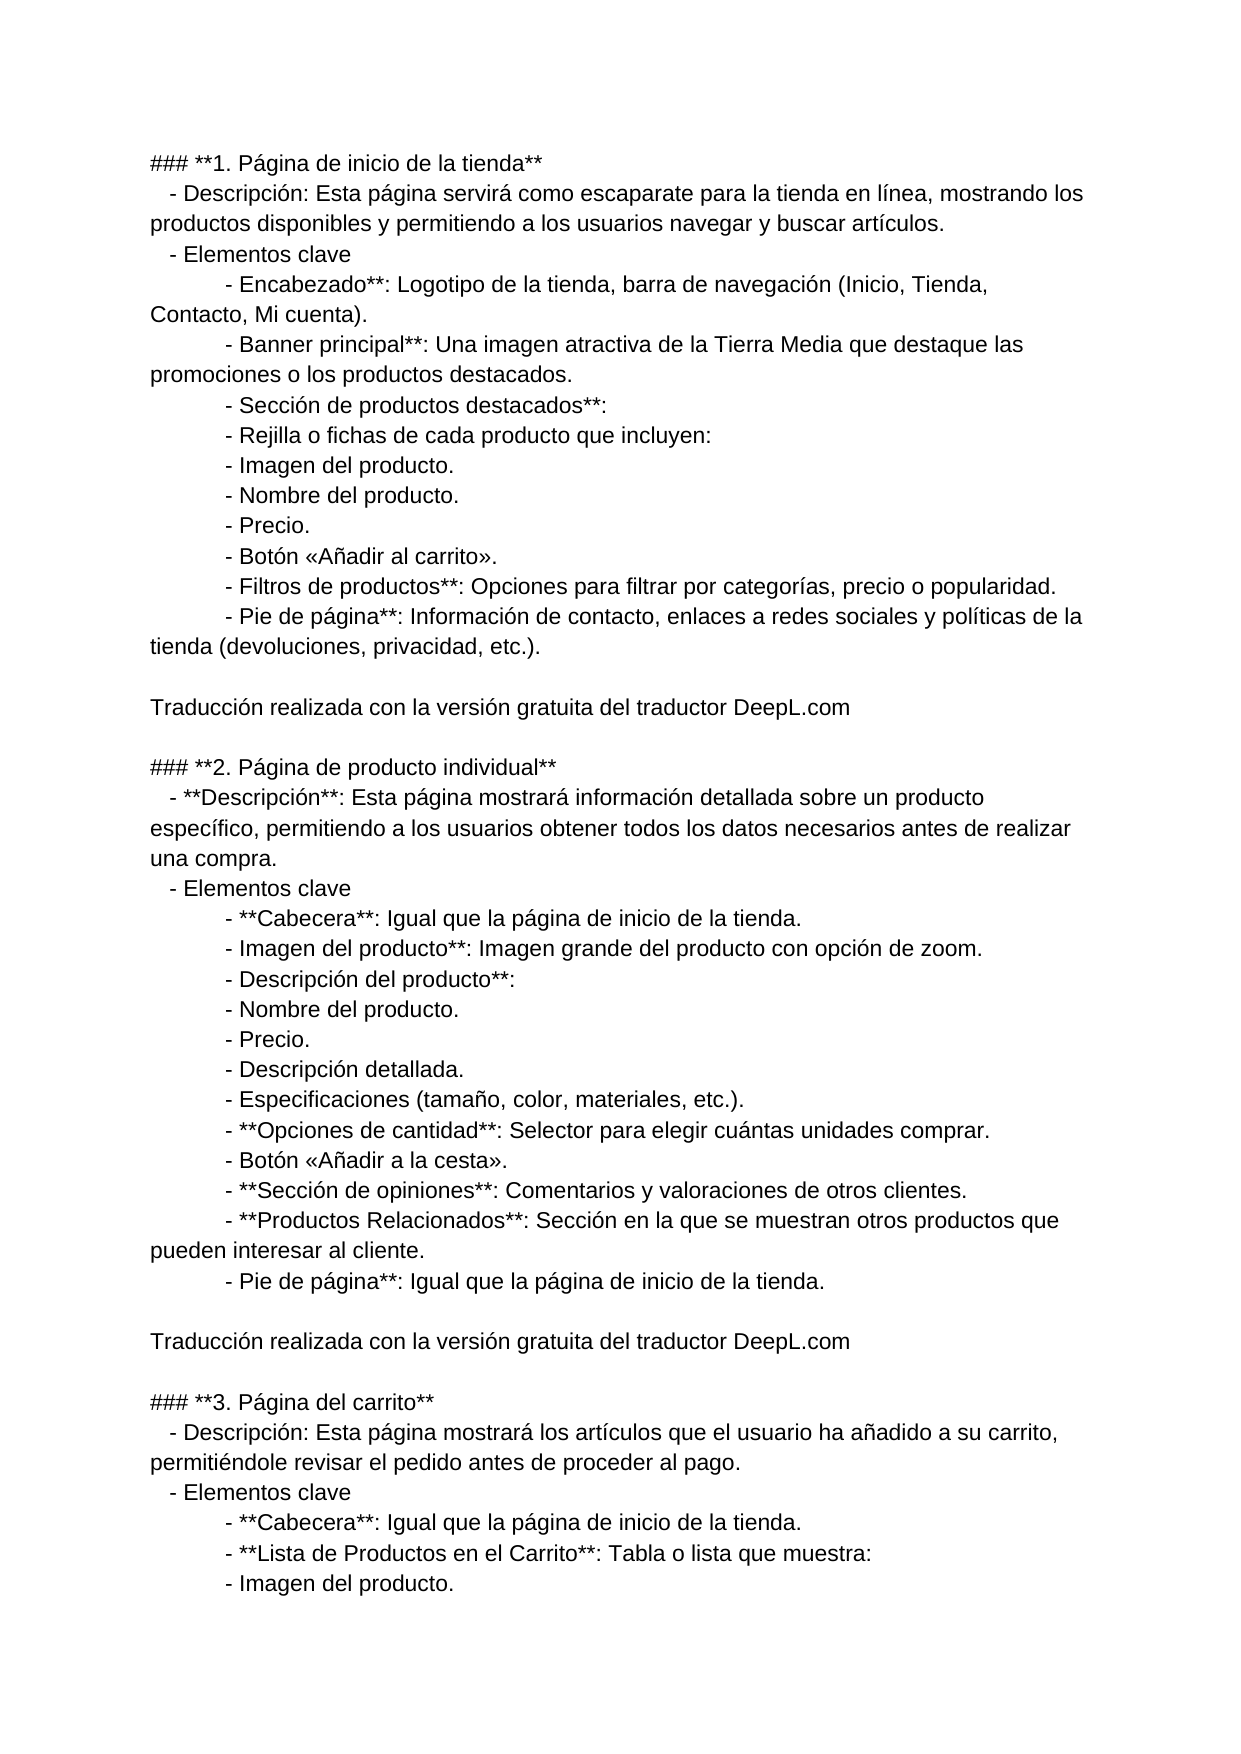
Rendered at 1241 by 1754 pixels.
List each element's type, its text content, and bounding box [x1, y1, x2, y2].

text - **Descripción**: Esta página mostrará información detallada sobre un producto específico, permitiendo a los usuarios obtener todos los datos necesarios antes de realizar una compra. [150, 784, 1090, 871]
text - **Cabecera**: Igual que la página de inicio de la tienda. [150, 1509, 1090, 1536]
text - Imagen del producto. [150, 1570, 1090, 1596]
text - Encabezado**: Logotipo de la tienda, barra de navegación (Inicio, Tienda, Contacto, Mi cuenta). [150, 271, 1090, 327]
text - Descripción detallada. [150, 1056, 1090, 1083]
text - Descripción: Esta página mostrará los artículos que el usuario ha añadido a su carrito, permitiéndole revisar el pedido antes de proceder al pago. [150, 1419, 1090, 1475]
text - Filtros de productos**: Opciones para filtrar por categorías, precio o popularidad. [150, 573, 1090, 599]
text - Sección de productos destacados**: [150, 392, 1090, 418]
text - Nombre del producto. [150, 482, 1090, 509]
text ### **3. Página del carrito** [150, 1388, 1090, 1415]
text - Elementos clave [150, 875, 1090, 901]
text ### **1. Página de inicio de la tienda** [150, 150, 1090, 176]
text - **Sección de opiniones**: Comentarios y valoraciones de otros clientes. [150, 1177, 1090, 1203]
text - **Opciones de cantidad**: Selector para elegir cuántas unidades comprar. [150, 1117, 1090, 1143]
text - **Productos Relacionados**: Sección en la que se muestran otros productos que pueden interesar al cliente. [150, 1207, 1090, 1264]
text - Elementos clave [150, 241, 1090, 267]
text - Especificaciones (tamaño, color, materiales, etc.). [150, 1086, 1090, 1113]
text ### **2. Página de producto individual** [150, 754, 1090, 781]
text - Nombre del producto. [150, 996, 1090, 1022]
text - **Lista de Productos en el Carrito**: Tabla o lista que muestra: [150, 1539, 1090, 1566]
text - Precio. [150, 512, 1090, 539]
text - Imagen del producto**: Imagen grande del producto con opción de zoom. [150, 935, 1090, 962]
text - **Cabecera**: Igual que la página de inicio de la tienda. [150, 905, 1090, 932]
text - Pie de página**: Igual que la página de inicio de la tienda. [150, 1268, 1090, 1294]
text - Imagen del producto. [150, 452, 1090, 478]
text - Descripción del producto**: [150, 966, 1090, 992]
text - Rejilla o fichas de cada producto que incluyen: [150, 422, 1090, 448]
text - Botón «Añadir al carrito». [150, 543, 1090, 569]
text Traducción realizada con la versión gratuita del traductor DeepL.com [150, 694, 1090, 720]
text - Precio. [150, 1026, 1090, 1052]
text - Pie de página**: Información de contacto, enlaces a redes sociales y políticas de la tienda (devoluciones, privacidad, etc.). [150, 603, 1090, 660]
text Traducción realizada con la versión gratuita del traductor DeepL.com [150, 1328, 1090, 1354]
text - Elementos clave [150, 1479, 1090, 1506]
text - Banner principal**: Una imagen atractiva de la Tierra Media que destaque las promociones o los productos destacados. [150, 331, 1090, 388]
text - Descripción: Esta página servirá como escaparate para la tienda en línea, mostrando los productos disponibles y permitiendo a los usuarios navegar y buscar artículos. [150, 180, 1090, 237]
text - Botón «Añadir a la cesta». [150, 1147, 1090, 1173]
